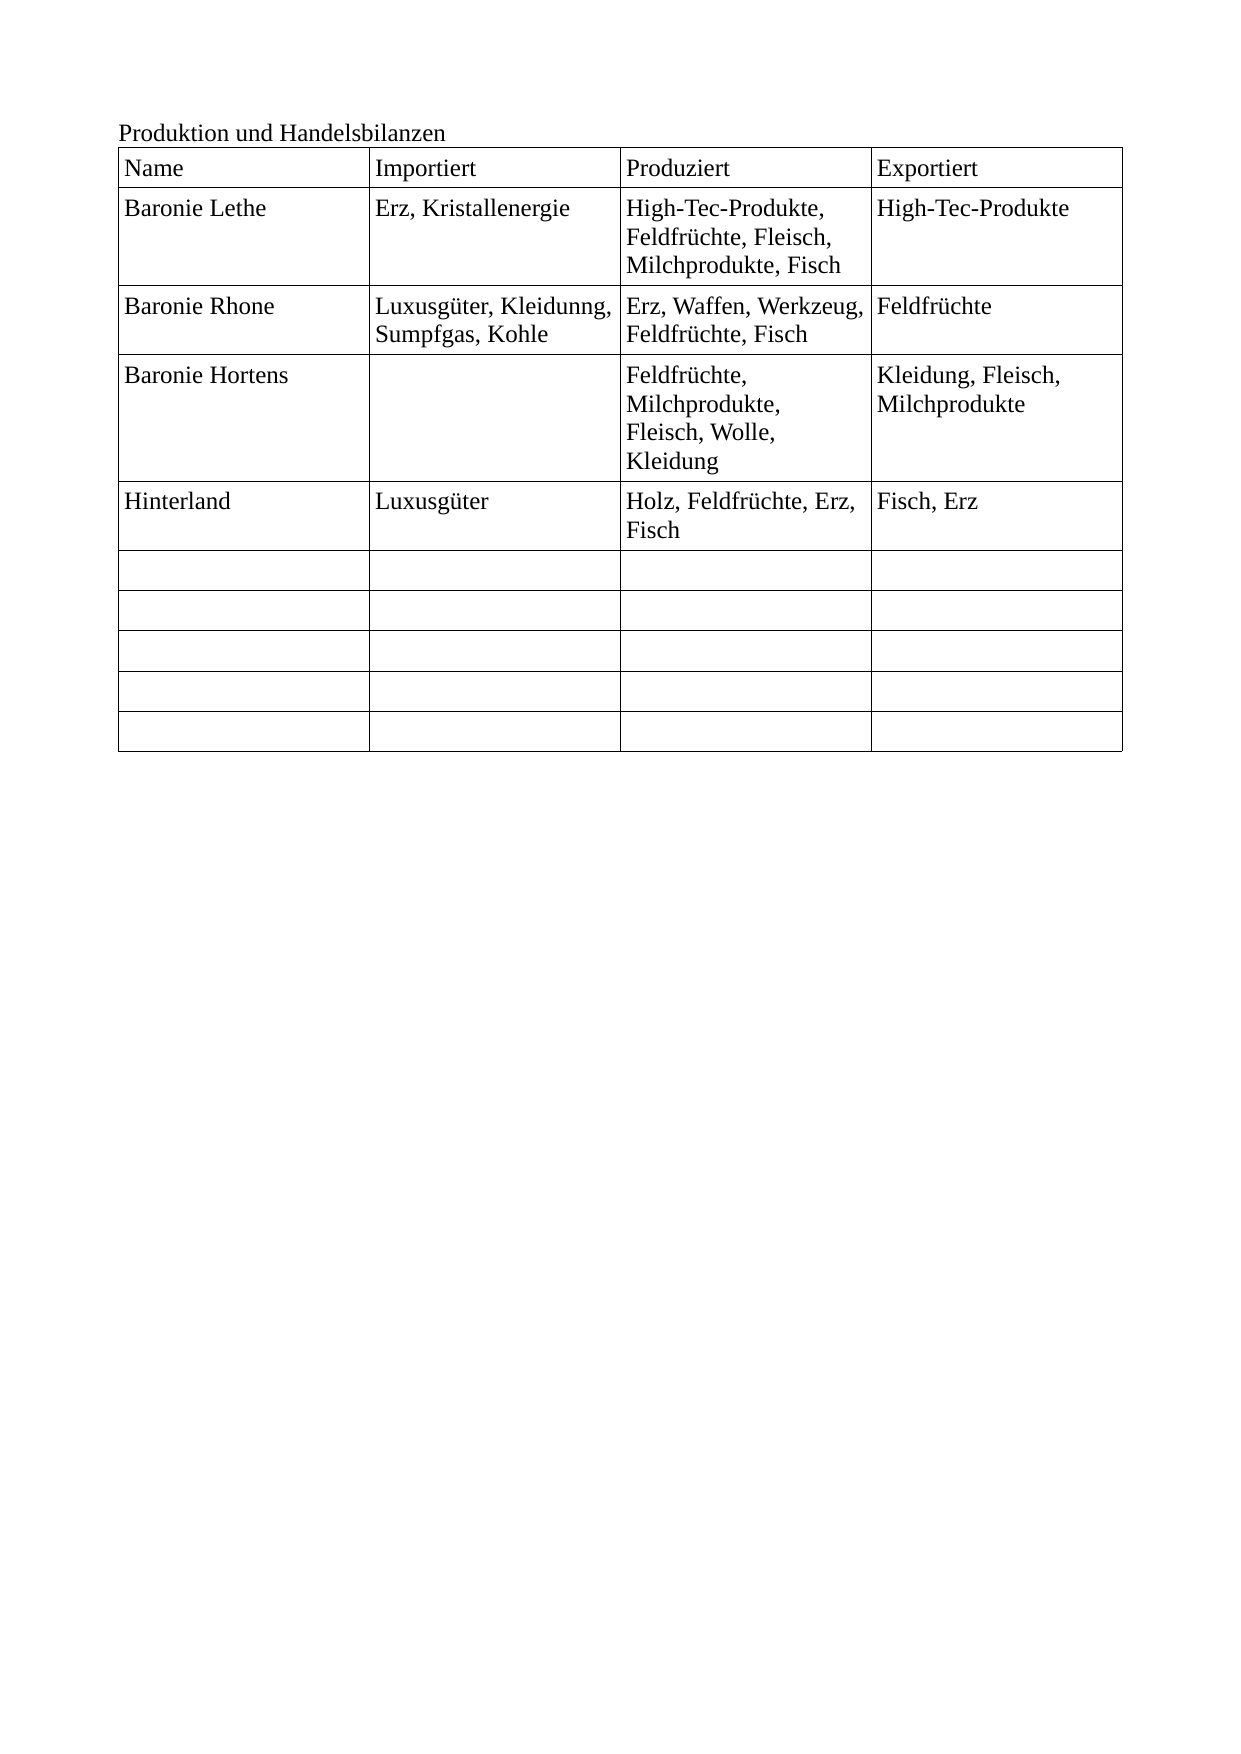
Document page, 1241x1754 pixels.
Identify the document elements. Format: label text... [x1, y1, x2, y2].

table_cell [872, 672, 1122, 711]
table_cell High-Tec-Produkte [872, 188, 1122, 285]
table_cell Kleidung, Fleisch, Milchprodukte [872, 355, 1122, 481]
table_cell Luxusgüter [370, 482, 620, 550]
table_cell Baronie Rhone [119, 286, 369, 354]
table_cell [370, 355, 620, 481]
table_cell Holz, Feldfrüchte, Erz, Fisch [621, 482, 871, 550]
table_cell [370, 712, 620, 751]
table_cell Baronie Hortens [119, 355, 369, 481]
table_cell [119, 712, 369, 751]
table_cell Fisch, Erz [872, 482, 1122, 550]
table_cell [119, 591, 369, 630]
table_cell Feldfrüchte, Milchprodukte, Fleisch, Wolle, Kleidung [621, 355, 871, 481]
table_cell High-Tec-Produkte, Feldfrüchte, Fleisch, Milchprodukte, Fisch [621, 188, 871, 285]
table_cell Hinterland [119, 482, 369, 550]
table_cell [872, 631, 1122, 671]
table_cell [872, 591, 1122, 630]
table_cell Erz, Kristallenergie [370, 188, 620, 285]
table_cell [621, 591, 871, 630]
table_cell [621, 712, 871, 751]
table_cell Baronie Lethe [119, 188, 369, 285]
table_cell [621, 672, 871, 711]
table_cell [621, 631, 871, 671]
table_cell [119, 672, 369, 711]
text Produktion und Handelsbilanzen [118, 118, 1122, 147]
table_header Importiert [370, 148, 620, 187]
table_cell Luxusgüter, Kleidunng, Sumpfgas, Kohle [370, 286, 620, 354]
table_cell Feldfrüchte [872, 286, 1122, 354]
table_cell Erz, Waffen, Werkzeug, Feldfrüchte, Fisch [621, 286, 871, 354]
table_header Name [119, 148, 369, 187]
table_cell [119, 631, 369, 671]
table_cell [370, 591, 620, 630]
table_cell [119, 551, 369, 590]
table_cell [370, 672, 620, 711]
table_cell [370, 631, 620, 671]
table_cell [370, 551, 620, 590]
table_header Produziert [621, 148, 871, 187]
table_header Exportiert [872, 148, 1122, 187]
table_cell [872, 712, 1122, 751]
table_cell [621, 551, 871, 590]
table_cell [872, 551, 1122, 590]
